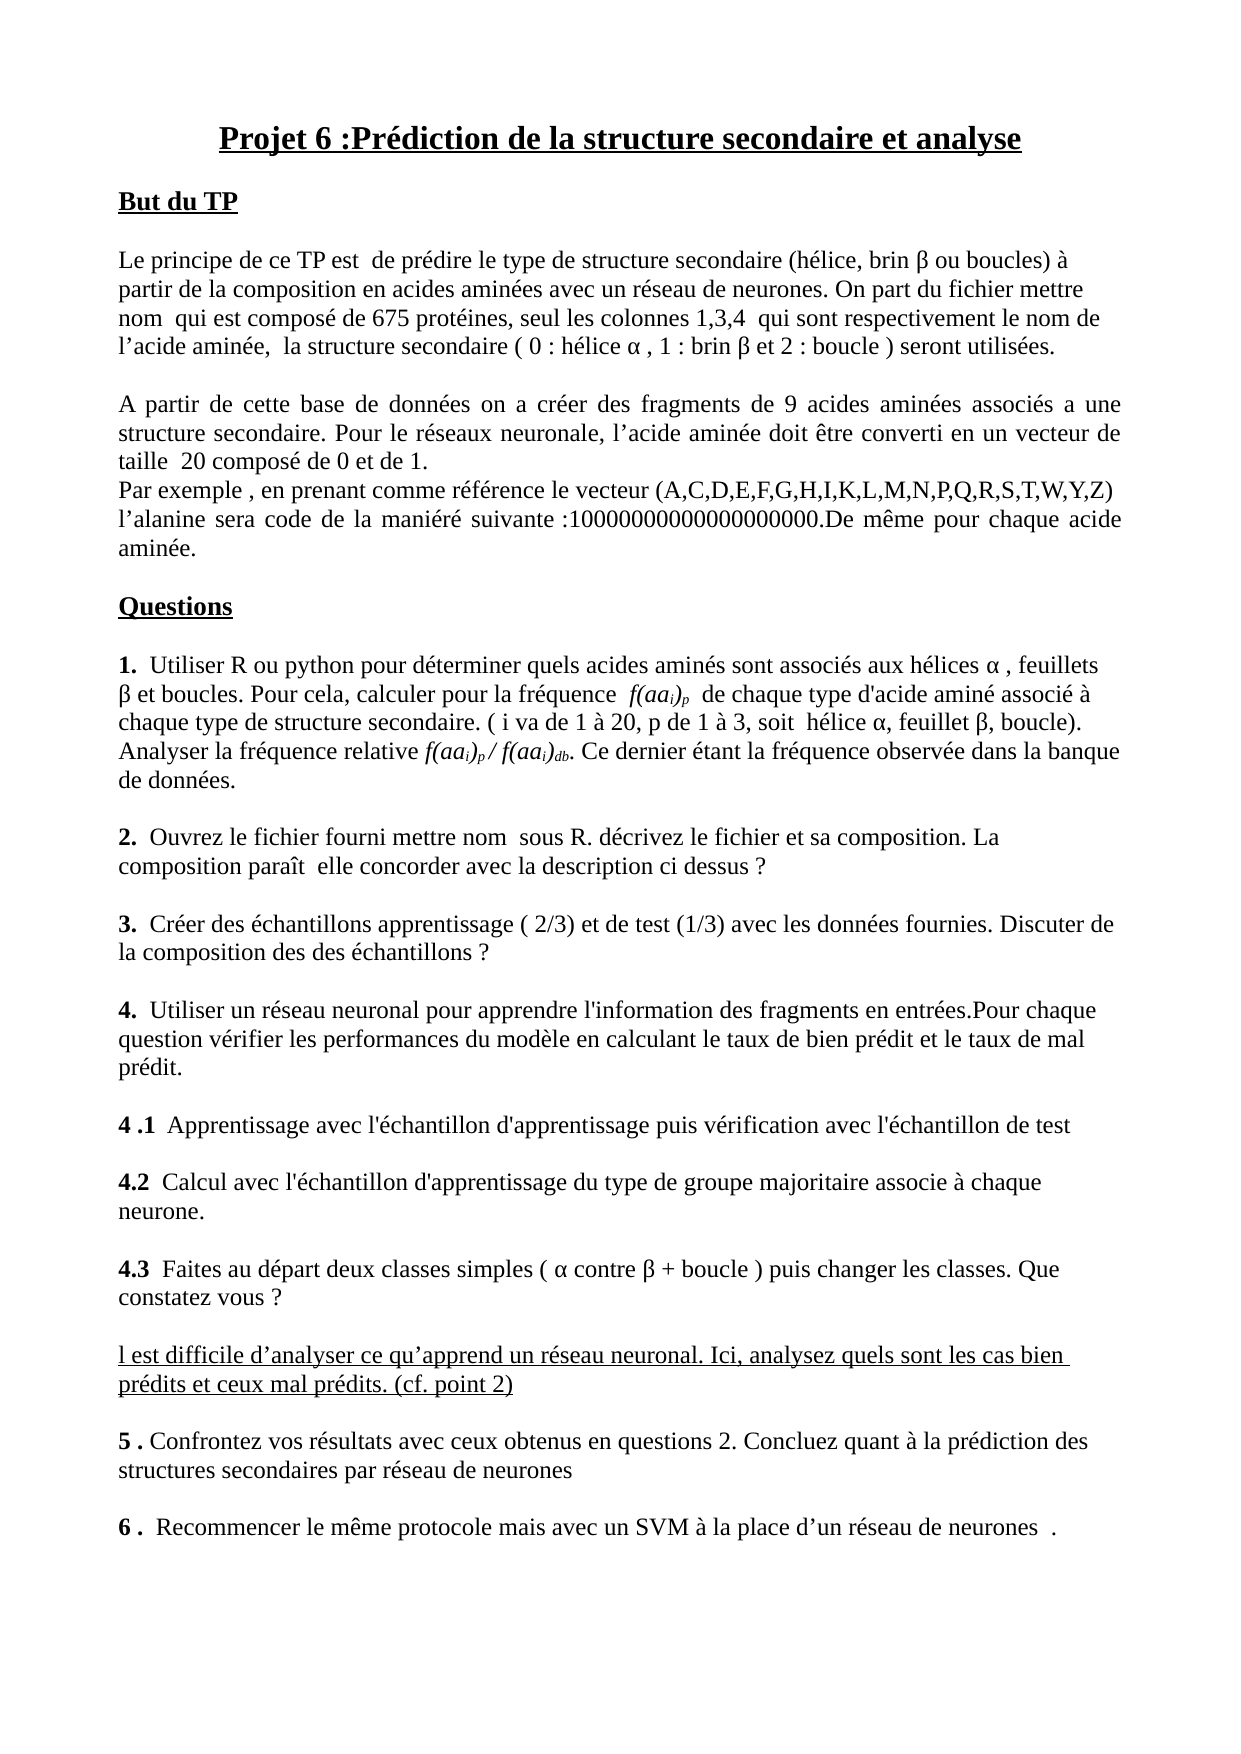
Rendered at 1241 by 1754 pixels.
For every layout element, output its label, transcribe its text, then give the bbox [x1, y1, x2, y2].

text 4.2 Calcul avec l'échantillon d'apprentissage du type de groupe majoritaire associe à chaque neurone. [118, 1167, 1122, 1225]
text 4.3 Faites au départ deux classes simples ( α contre β + boucle ) puis changer les classes. Que constatez vous ? [118, 1254, 1122, 1311]
text But du TP [118, 185, 1122, 216]
text 2. Ouvrez le fichier fourni mettre nom sous R. décrivez le fichier et sa composition. La composition paraît elle concorder avec la description ci dessus ? [118, 822, 1122, 880]
text 4. Utiliser un réseau neuronal pour apprendre l'information des fragments en entrées.Pour chaque question vérifier les performances du modèle en calculant le taux de bien prédit et le taux de mal prédit. [118, 995, 1122, 1081]
text A partir de cette base de données on a créer des fragments de 9 acides aminées associés a une structure secondaire. Pour le réseaux neuronale, l’acide aminée doit être converti en un vecteur de taille 20 composé de 0 et de 1. [118, 389, 1122, 475]
text 5 . Confrontez vos résultats avec ceux obtenus en questions 2. Concluez quant à la prédiction des structures secondaires par réseau de neurones [118, 1426, 1122, 1484]
text 1. Utiliser R ou python pour déterminer quels acides aminés sont associés aux hélices α , feuillets β et boucles. Pour cela, calculer pour la fréquence f(aai)p de chaque type d'acide aminé associé à chaque type de structure secondaire. ( i va de 1 à 20, p de 1 à 3, soit hélice α, feuillet β, boucle). [118, 650, 1122, 736]
text Le principe de ce TP est de prédire le type de structure secondaire (hélice, brin β ou boucles) à partir de la composition en acides aminées avec un réseau de neurones. On part du fichier mettre nom qui est composé de 675 protéines, seul les colonnes 1,3,4 qui sont respectivement le nom de l’acide aminée, la structure secondaire ( 0 : hélice α , 1 : brin β et 2 : boucle ) seront utilisées. [118, 245, 1122, 360]
text l’alanine sera code de la maniéré suivante :10000000000000000000.De même pour chaque acide aminée. [118, 504, 1122, 561]
text Par exemple , en prenant comme référence le vecteur (A,C,D,E,F,G,H,I,K,L,M,N,P,Q,R,S,T,W,Y,Z) [118, 475, 1122, 504]
text 4 .1 Apprentissage avec l'échantillon d'apprentissage puis vérification avec l'échantillon de test [118, 1110, 1122, 1139]
text 6 . Recommencer le même protocole mais avec un SVM à la place d’un réseau de neurones . [118, 1512, 1122, 1541]
text 3. Créer des échantillons apprentissage ( 2/3) et de test (1/3) avec les données fournies. Discuter de la composition des des échantillons ? [118, 909, 1122, 966]
text l est difficile d’analyser ce qu’apprend un réseau neuronal. Ici, analysez quels sont les cas bien prédits et ceux mal prédits. (cf. point 2) [118, 1340, 1122, 1397]
text Questions [118, 590, 1122, 621]
text Analyser la fréquence relative f(aai)p / f(aai)db. Ce dernier étant la fréquence observée dans la banque de données. [118, 736, 1122, 794]
text Projet 6 :Prédiction de la structure secondaire et analyse [118, 118, 1122, 156]
